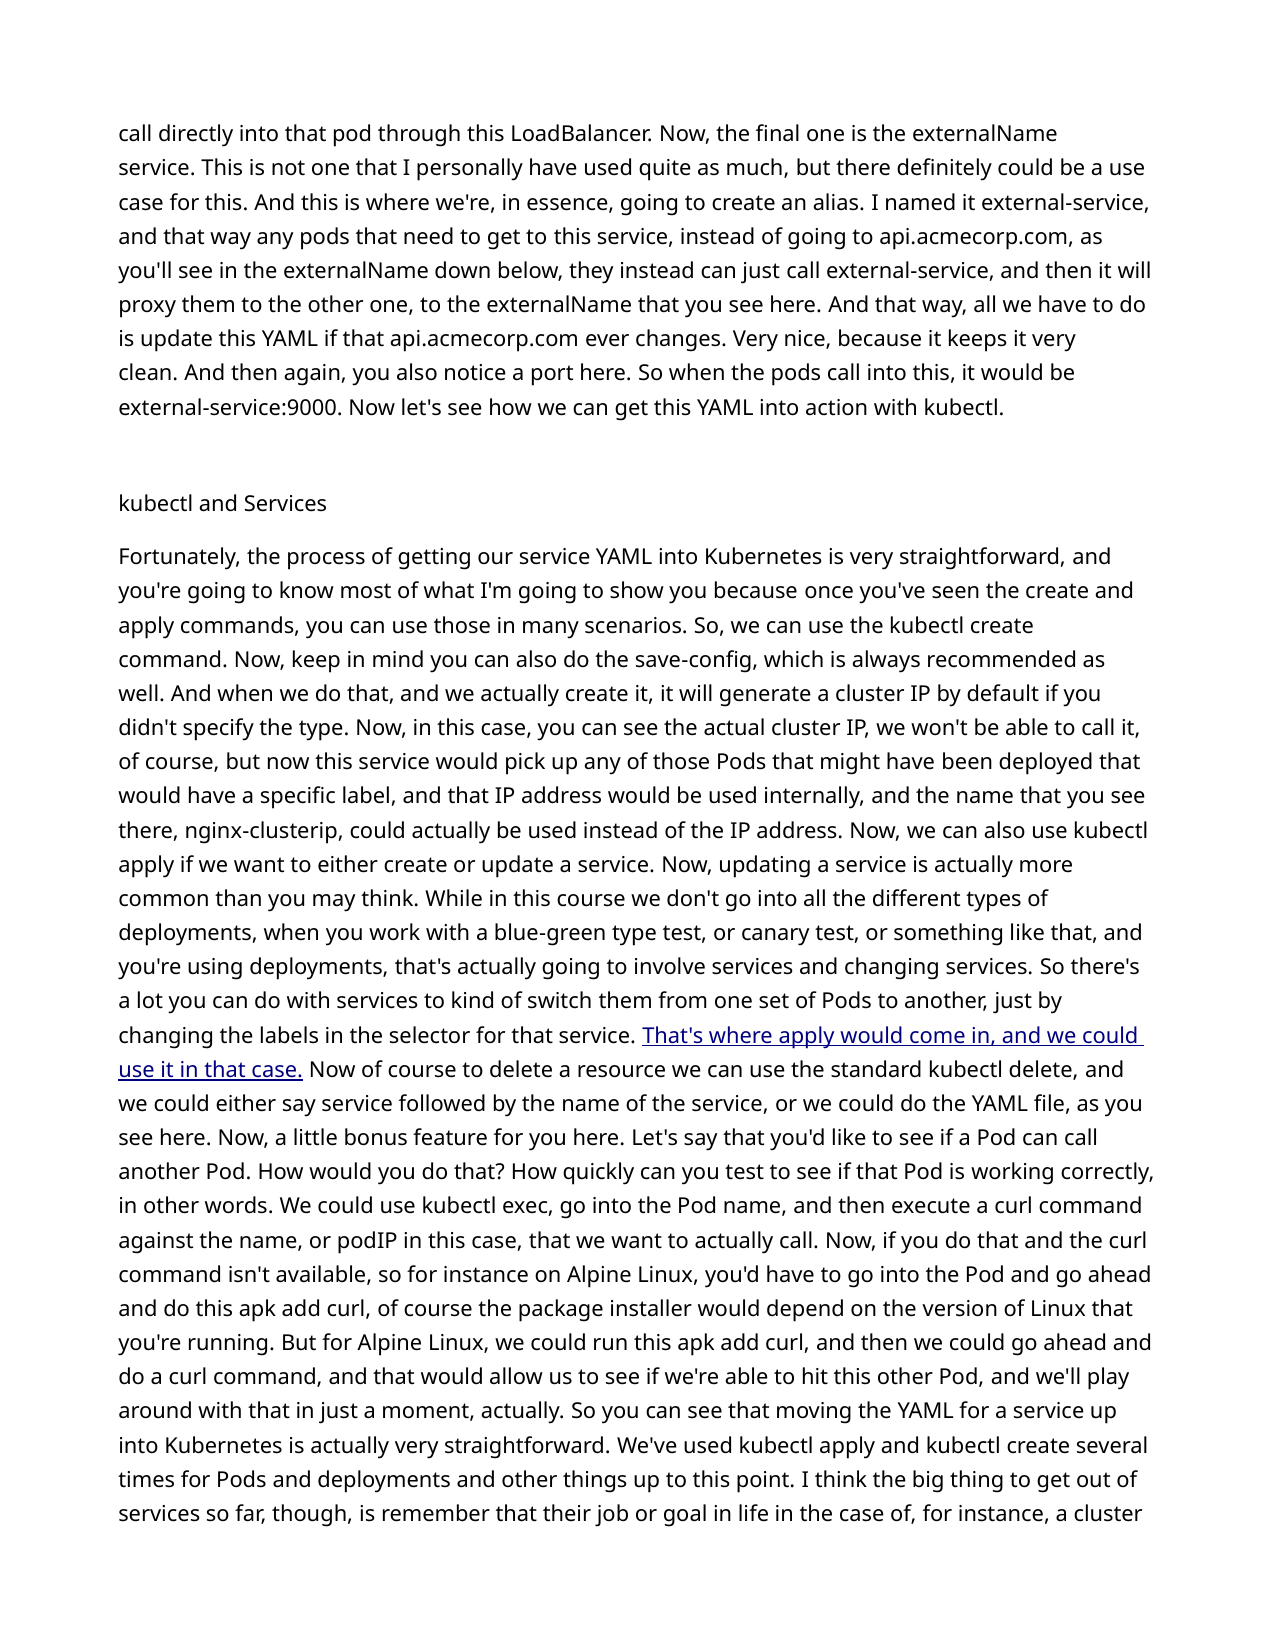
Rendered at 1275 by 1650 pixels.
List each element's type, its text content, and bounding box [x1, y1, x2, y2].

subtitle kubectl and Services [118, 488, 1157, 518]
text Fortunately, the process of getting our service YAML into Kubernetes is very straightforward, and you're going to know most of what I'm going to show you because once you've seen the create and apply commands, you can use those in many scenarios. So, we can use the kubectl create command. Now, keep in mind you can also do the save‑config, which is always recommended as well. And when we do that, and we actually create it, it will generate a cluster IP by default if you didn't specify the type. Now, in this case, you can see the actual cluster IP, we won't be able to call it, of course, but now this service would pick up any of those Pods that might have been deployed that would have a specific label, and that IP address would be used internally, and the name that you see there, nginx‑clusterip, could actually be used instead of the IP address. Now, we can also use kubectl apply if we want to either create or update a service. Now, updating a service is actually more common than you may think. While in this course we don't go into all the different types of deployments, when you work with a blue‑green type test, or canary test, or something like that, and you're using deployments, that's actually going to involve services and changing services. So there's a lot you can do with services to kind of switch them from one set of Pods to another, just by changing the labels in the selector for that service. That's where apply would come in, and we could use it in that case. Now of course to delete a resource we can use the standard kubectl delete, and we could either say service followed by the name of the service, or we could do the YAML file, as you see here. Now, a little bonus feature for you here. Let's say that you'd like to see if a Pod can call another Pod. How would you do that? How quickly can you test to see if that Pod is working correctly, in other words. We could use kubectl exec, go into the Pod name, and then execute a curl command against the name, or podIP in this case, that we want to actually call. Now, if you do that and the curl command isn't available, so for instance on Alpine Linux, you'd have to go into the Pod and go ahead and do this apk add curl, of course the package installer would depend on the version of Linux that you're running. But for Alpine Linux, we could run this apk add curl, and then we could go ahead and do a curl command, and that would allow us to see if we're able to hit this other Pod, and we'll play around with that in just a moment, actually. So you can see that moving the YAML for a service up into Kubernetes is actually very straightforward. We've used kubectl apply and kubectl create several times for Pods and deployments and other things up to this point. I think the big thing to get out of services so far, though, is remember that their job or goal in life in the case of, for instance, a cluster [118, 541, 1157, 1528]
text call directly into that pod through this LoadBalancer. Now, the final one is the externalName service. This is not one that I personally have used quite as much, but there definitely could be a use case for this. And this is where we're, in essence, going to create an alias. I named it external‑service, and that way any pods that need to get to this service, instead of going to api.acmecorp.com, as you'll see in the externalName down below, they instead can just call external‑service, and then it will proxy them to the other one, to the externalName that you see here. And that way, all we have to do is update this YAML if that api.acmecorp.com ever changes. Very nice, because it keeps it very clean. And then again, you also notice a port here. So when the pods call into this, it would be external‑service:9000. Now let's see how we can get this YAML into action with kubectl. [118, 118, 1157, 421]
